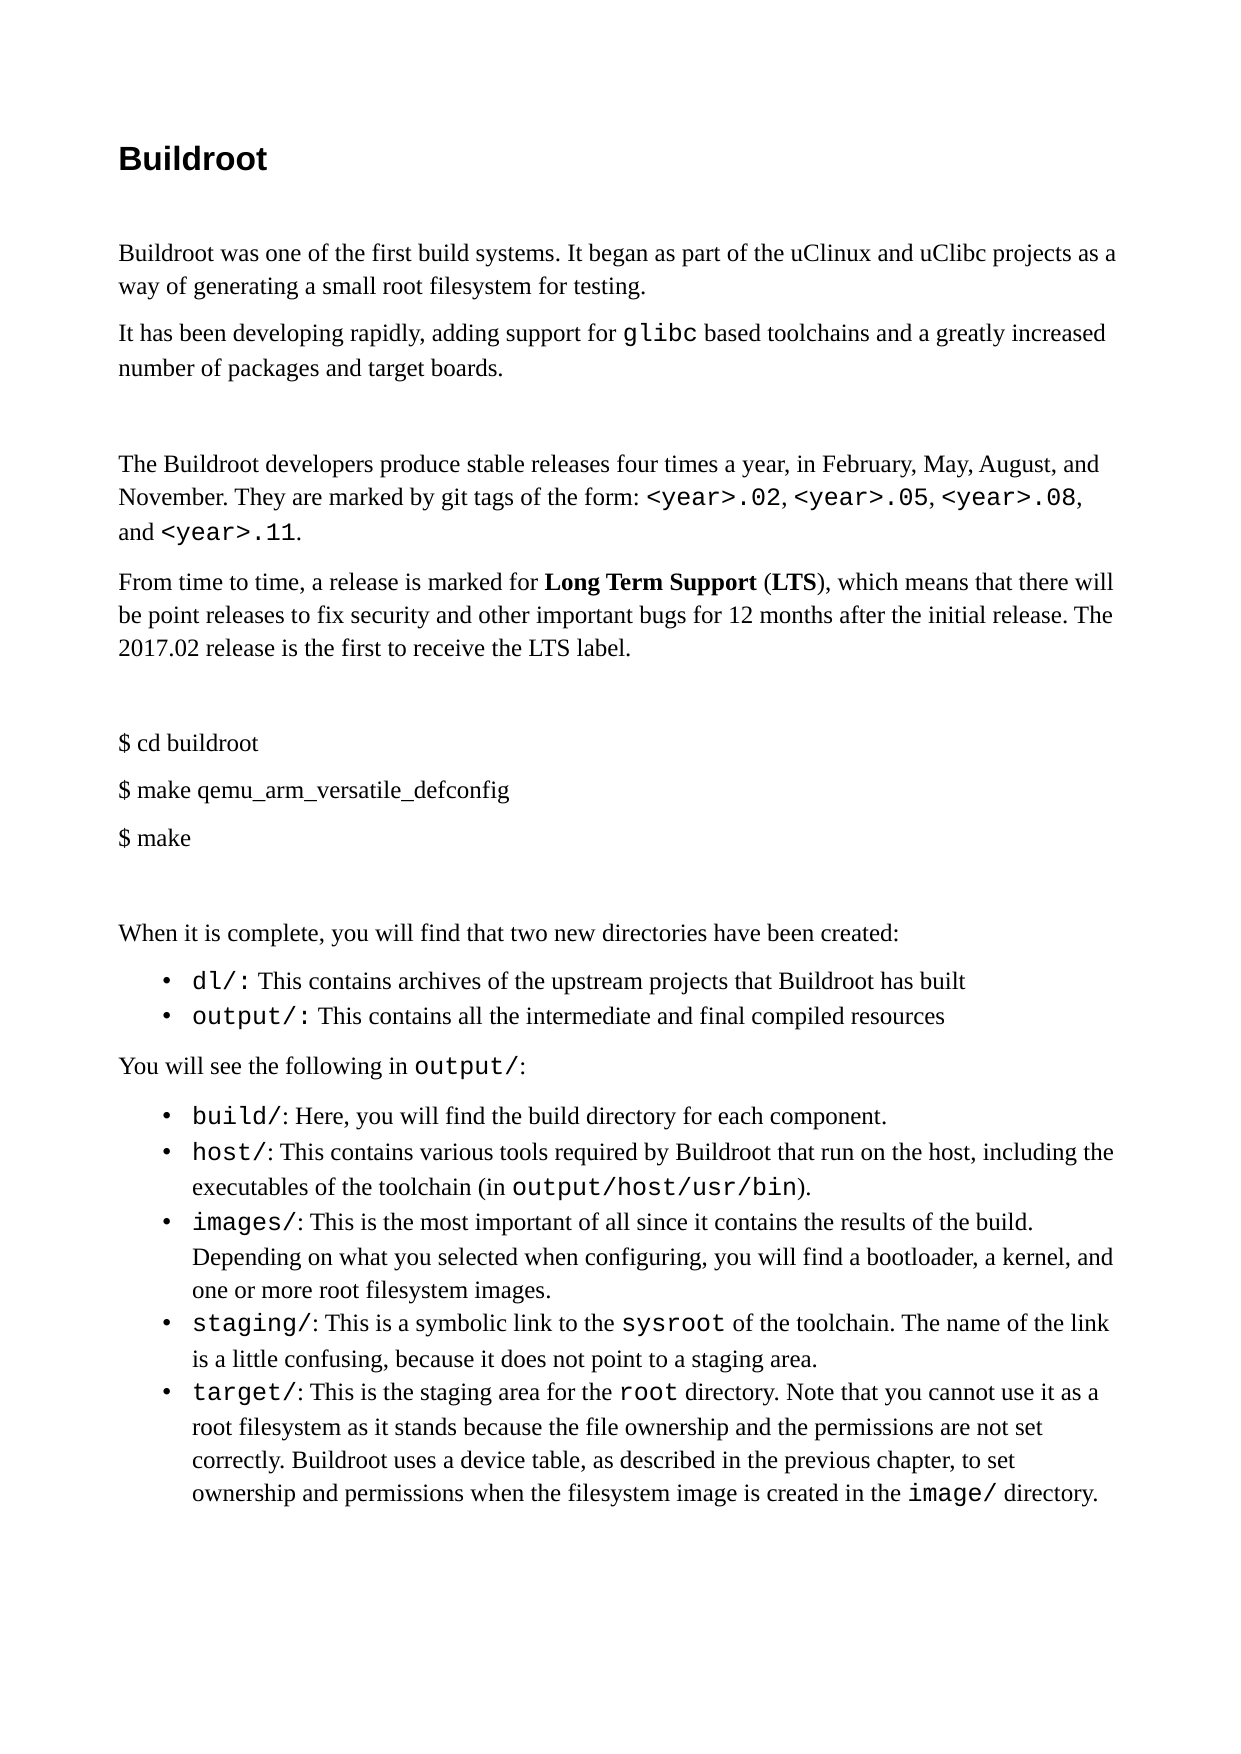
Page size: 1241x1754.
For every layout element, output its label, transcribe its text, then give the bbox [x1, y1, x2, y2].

list dl/: This contains archives of the upstream projects that Buildroot has built [162, 966, 1122, 997]
text Buildroot was one of the first build systems. It began as part of the uClinux and uClibc projects as a way of generating a small root filesystem for testing. [118, 238, 1122, 299]
list host/: This contains various tools required by Buildroot that run on the host, including the executables of the toolchain (in output/host/usr/bin). [162, 1137, 1122, 1203]
text When it is complete, you will find that two new directories have been created: [118, 918, 1122, 947]
list target/: This is the staging area for the root directory. Note that you cannot use it as a root filesystem as it stands because the file ownership and the permissions are not set correctly. Buildroot uses a device table, as described in the previous chapter, to set ownership and permissions when the filesystem image is created in the image/ directory. [162, 1377, 1122, 1509]
list staging/: This is a symbolic link to the sysroot of the toolchain. The name of the link is a little confusing, because it does not point to a staging area. [162, 1308, 1122, 1372]
list output/: This contains all the intermediate and final compiled resources [162, 1001, 1122, 1032]
text $ make qemu_arm_versatile_defconfig [118, 776, 1122, 804]
text $ cd buildroot [118, 728, 1122, 757]
list build/: Here, you will find the build directory for each component. [162, 1101, 1122, 1132]
text From time to time, a release is marked for Long Term Support (LTS), which means that there will be point releases to fix security and other important bugs for 12 months after the initial release. The 2017.02 release is the first to receive the LTS label. [118, 567, 1122, 662]
text It has been developing rapidly, adding support for glibc based toolchains and a greatly increased number of packages and target boards. [118, 318, 1122, 382]
text $ make [118, 823, 1122, 852]
text The Buildroot developers produce stable releases four times a year, in February, May, August, and November. They are marked by git tags of the form: <year>.02, <year>.05, <year>.08, and <year>.11. [118, 449, 1122, 548]
list images/: This is the most important of all since it contains the results of the build. Depending on what you selected when configuring, you will find a bootloader, a kernel, and one or more root filesystem images. [162, 1207, 1122, 1304]
subtitle Buildroot [118, 139, 1122, 178]
text You will see the following in output/: [118, 1051, 1122, 1082]
